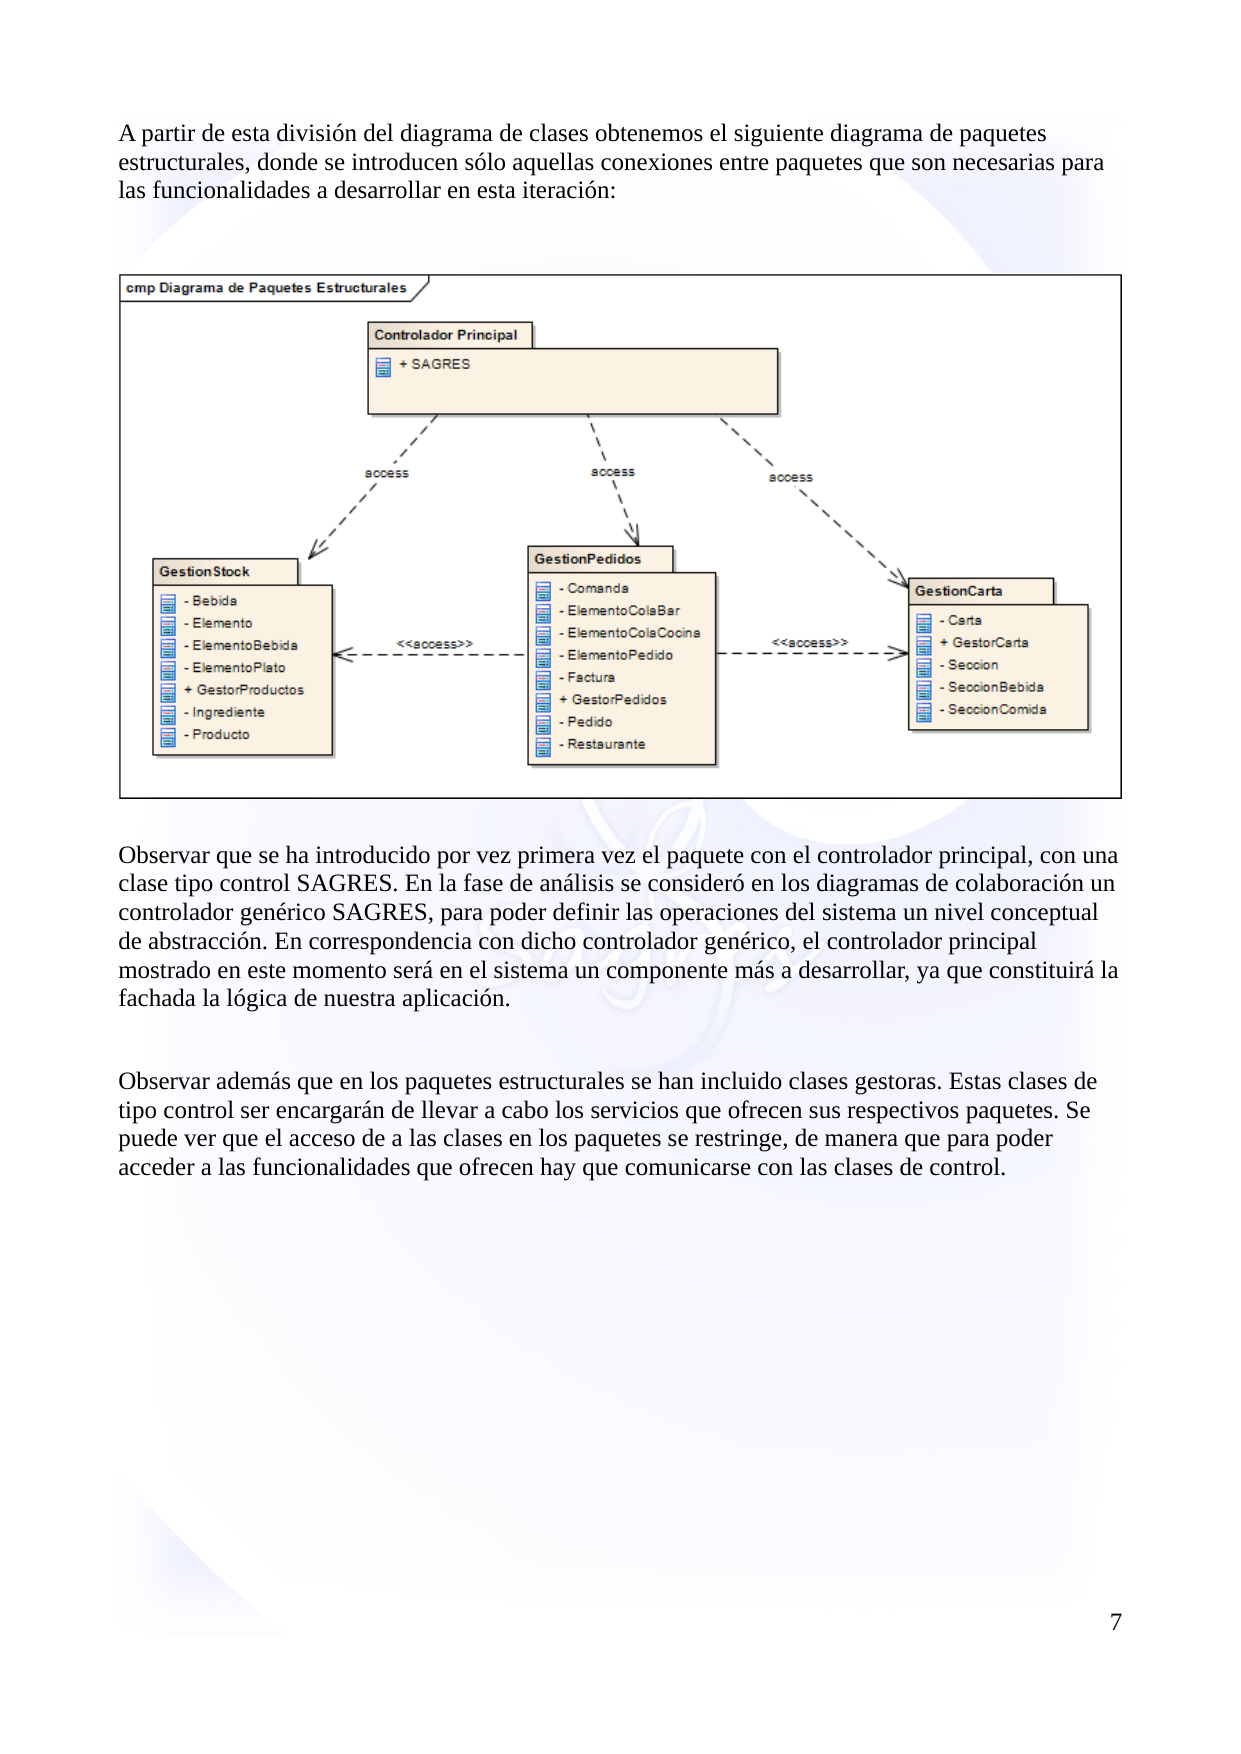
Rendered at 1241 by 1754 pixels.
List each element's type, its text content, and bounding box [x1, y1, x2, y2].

text Observar además que en los paquetes estructurales se han incluido clases gestoras. Estas clases de tipo control ser encargarán de llevar a cabo los servicios que ofrecen sus respectivos paquetes. Se puede ver que el acceso de a las clases en los paquetes se restringe, de manera que para poder acceder a las funcionalidades que ofrecen hay que comunicarse con las clases de control. [118, 1066, 1122, 1181]
picture [118, 1012, 1122, 1066]
picture [118, 1181, 1122, 1636]
picture [118, 204, 1122, 840]
text Observar que se ha introducido por vez primera vez el paquete con el controlador principal, con una clase tipo control SAGRES. En la fase de análisis se consideró en los diagramas de colaboración un controlador genérico SAGRES, para poder definir las operaciones del sistema un nivel conceptual de abstracción. En correspondencia con dicho controlador genérico, el controlador principal mostrado en este momento será en el sistema un componente más a desarrollar, ya que constituirá la fachada la lógica de nuestra aplicación. [118, 840, 1122, 1012]
text A partir de esta división del diagrama de clases obtenemos el siguiente diagrama de paquetes estructurales, donde se introducen sólo aquellas conexiones entre paquetes que son necesarias para las funcionalidades a desarrollar en esta iteración: [118, 118, 1122, 204]
